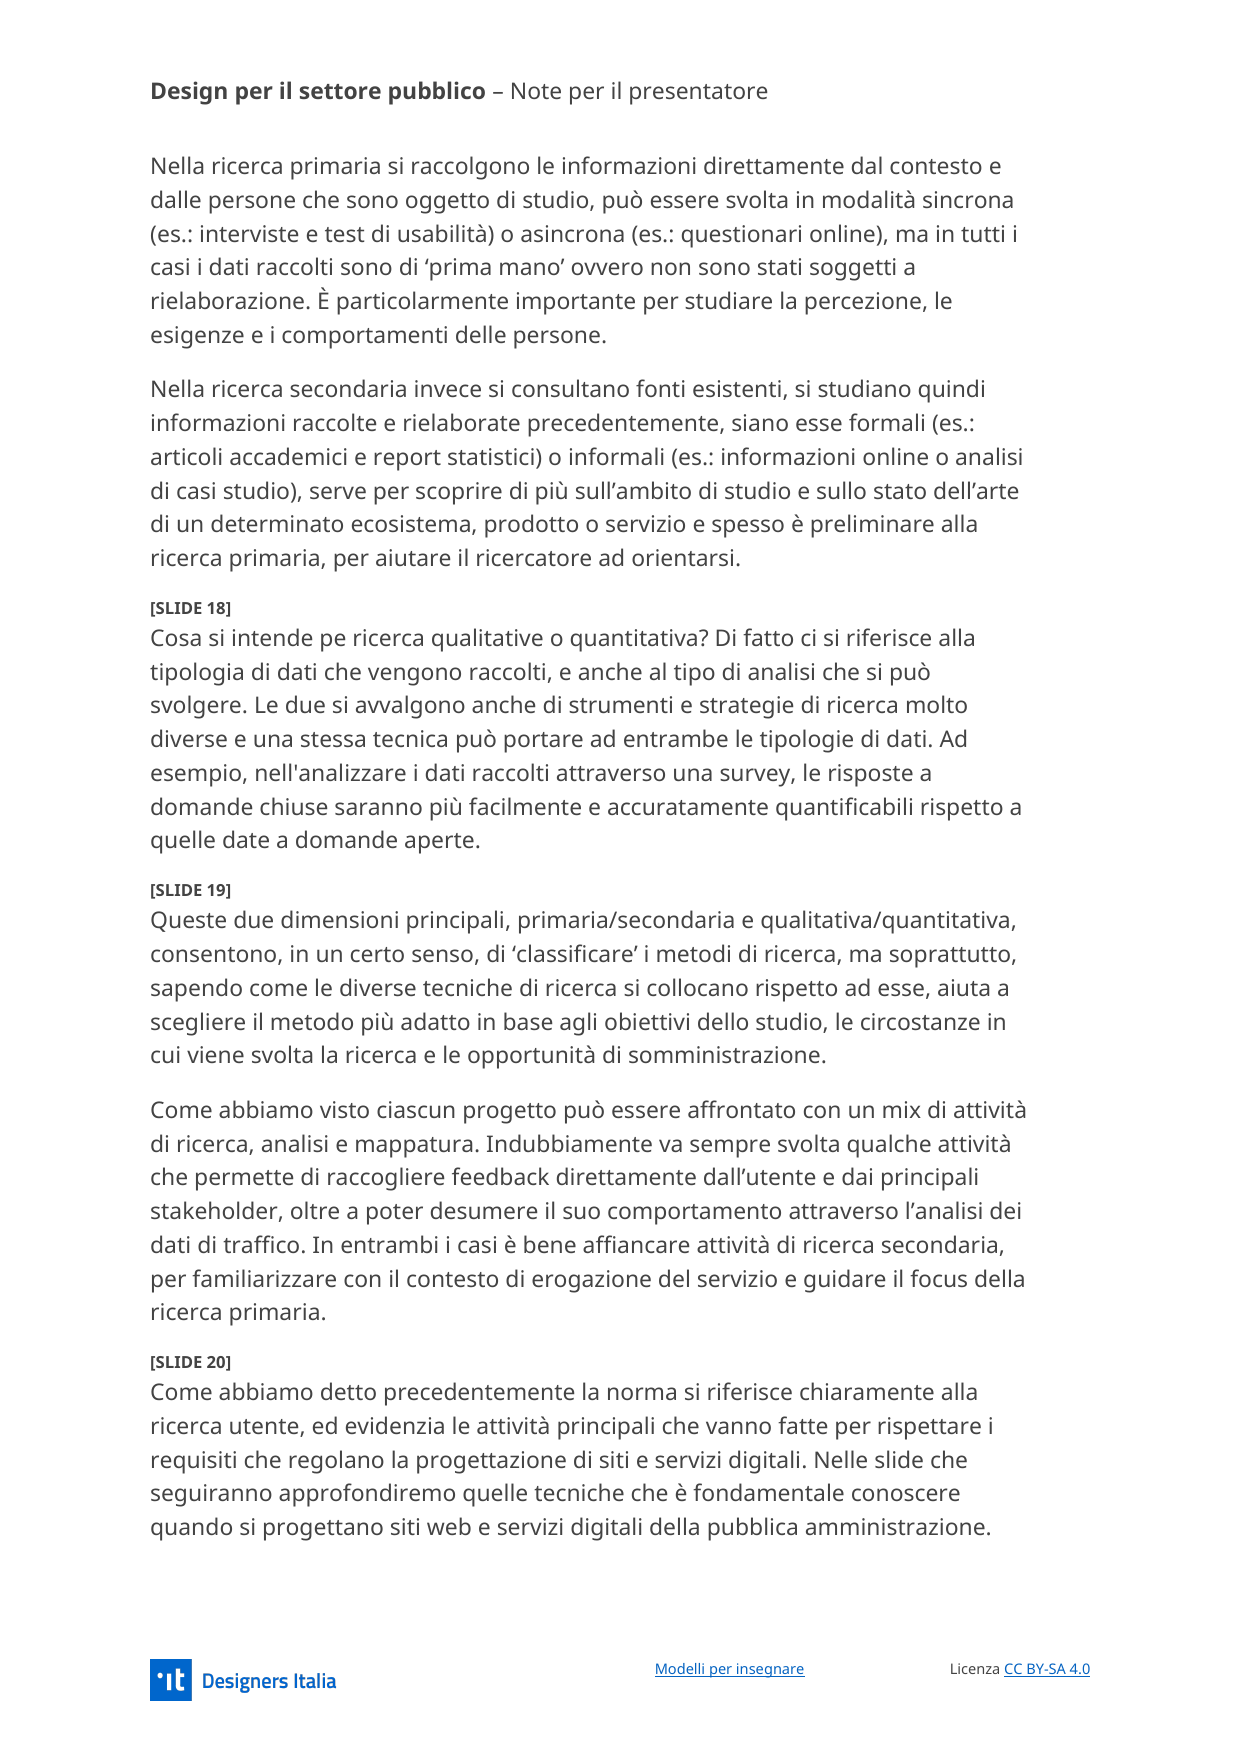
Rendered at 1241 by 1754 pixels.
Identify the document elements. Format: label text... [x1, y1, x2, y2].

text Come abbiamo visto ciascun progetto può essere affrontato con un mix di attività di ricerca, analisi e mappatura. Indubbiamente va sempre svolta qualche attività che permette di raccogliere feedback direttamente dall’utente e dai principali stakeholder, oltre a poter desumere il suo comportamento attraverso l’analisi dei dati di traffico. In entrambi i casi è bene affiancare attività di ricerca secondaria, per familiarizzare con il contesto di erogazione del servizio e guidare il focus della ricerca primaria. [150, 1094, 1035, 1327]
text Nella ricerca primaria si raccolgono le informazioni direttamente dal contesto e dalle persone che sono oggetto di studio, può essere svolta in modalità sincrona (es.: interviste e test di usabilità) o asincrona (es.: questionari online), ma in tutti i casi i dati raccolti sono di ‘prima mano’ ovvero non sono stati soggetti a rielaborazione. È particolarmente importante per studiare la percezione, le esigenze e i comportamenti delle persone. [150, 150, 1035, 350]
text [SLIDE 20] Come abbiamo detto precedentemente la norma si riferisce chiaramente alla ricerca utente, e​d evidenzia le attività principali che vanno fatte per rispettare i requisiti che regolano la progettazione di siti e servizi digitali. Nelle slide che seguiranno approfondiremo quelle tecniche che è fondamentale conoscere quando si progettano siti web e servizi digitali della pubblica amministrazione. [150, 1351, 1035, 1542]
text [SLIDE 19] Queste due dimensioni principali, primaria/secondaria e qualitativa/quantitativa, consentono, in un certo senso, di ‘classificare’ i metodi di ricerca, ma soprattutto, sapendo come le diverse tecniche di ricerca si collocano rispetto ad esse, aiuta a scegliere il metodo più adatto in base agli obiettivi dello studio, le circostanze in cui viene svolta la ricerca e le opportunità di somministrazione. [150, 879, 1035, 1070]
text Nella ricerca secondaria invece si consultano fonti esistenti, si studiano quindi informazioni raccolte e rielaborate precedentemente, siano esse formali (es.: articoli accademici e report statistici) o informali (es.: informazioni online o analisi di casi studio), serve per scoprire di più sull’ambito di studio e sullo stato dell’arte di un determinato ecosistema, prodotto o servizio e spesso è preliminare alla ricerca primaria, per aiutare il ricercatore ad orientarsi. [150, 373, 1035, 573]
picture [150, 1659, 347, 1701]
text [SLIDE 18] Cosa si intende pe ricerca qualitative o quantitativa? Di fatto ci si riferisce alla tipologia di dati che vengono raccolti, e anche al tipo di analisi che si può svolgere. Le due si avvalgono anche di strumenti e strategie di ricerca molto diverse e una stessa tecnica può portare ad entrambe le tipologie di dati. Ad esempio, nell'analizzare i dati raccolti attraverso una survey, le risposte a domande chiuse saranno più facilmente e accuratamente quantificabili rispetto a quelle date a domande aperte. [150, 597, 1035, 856]
